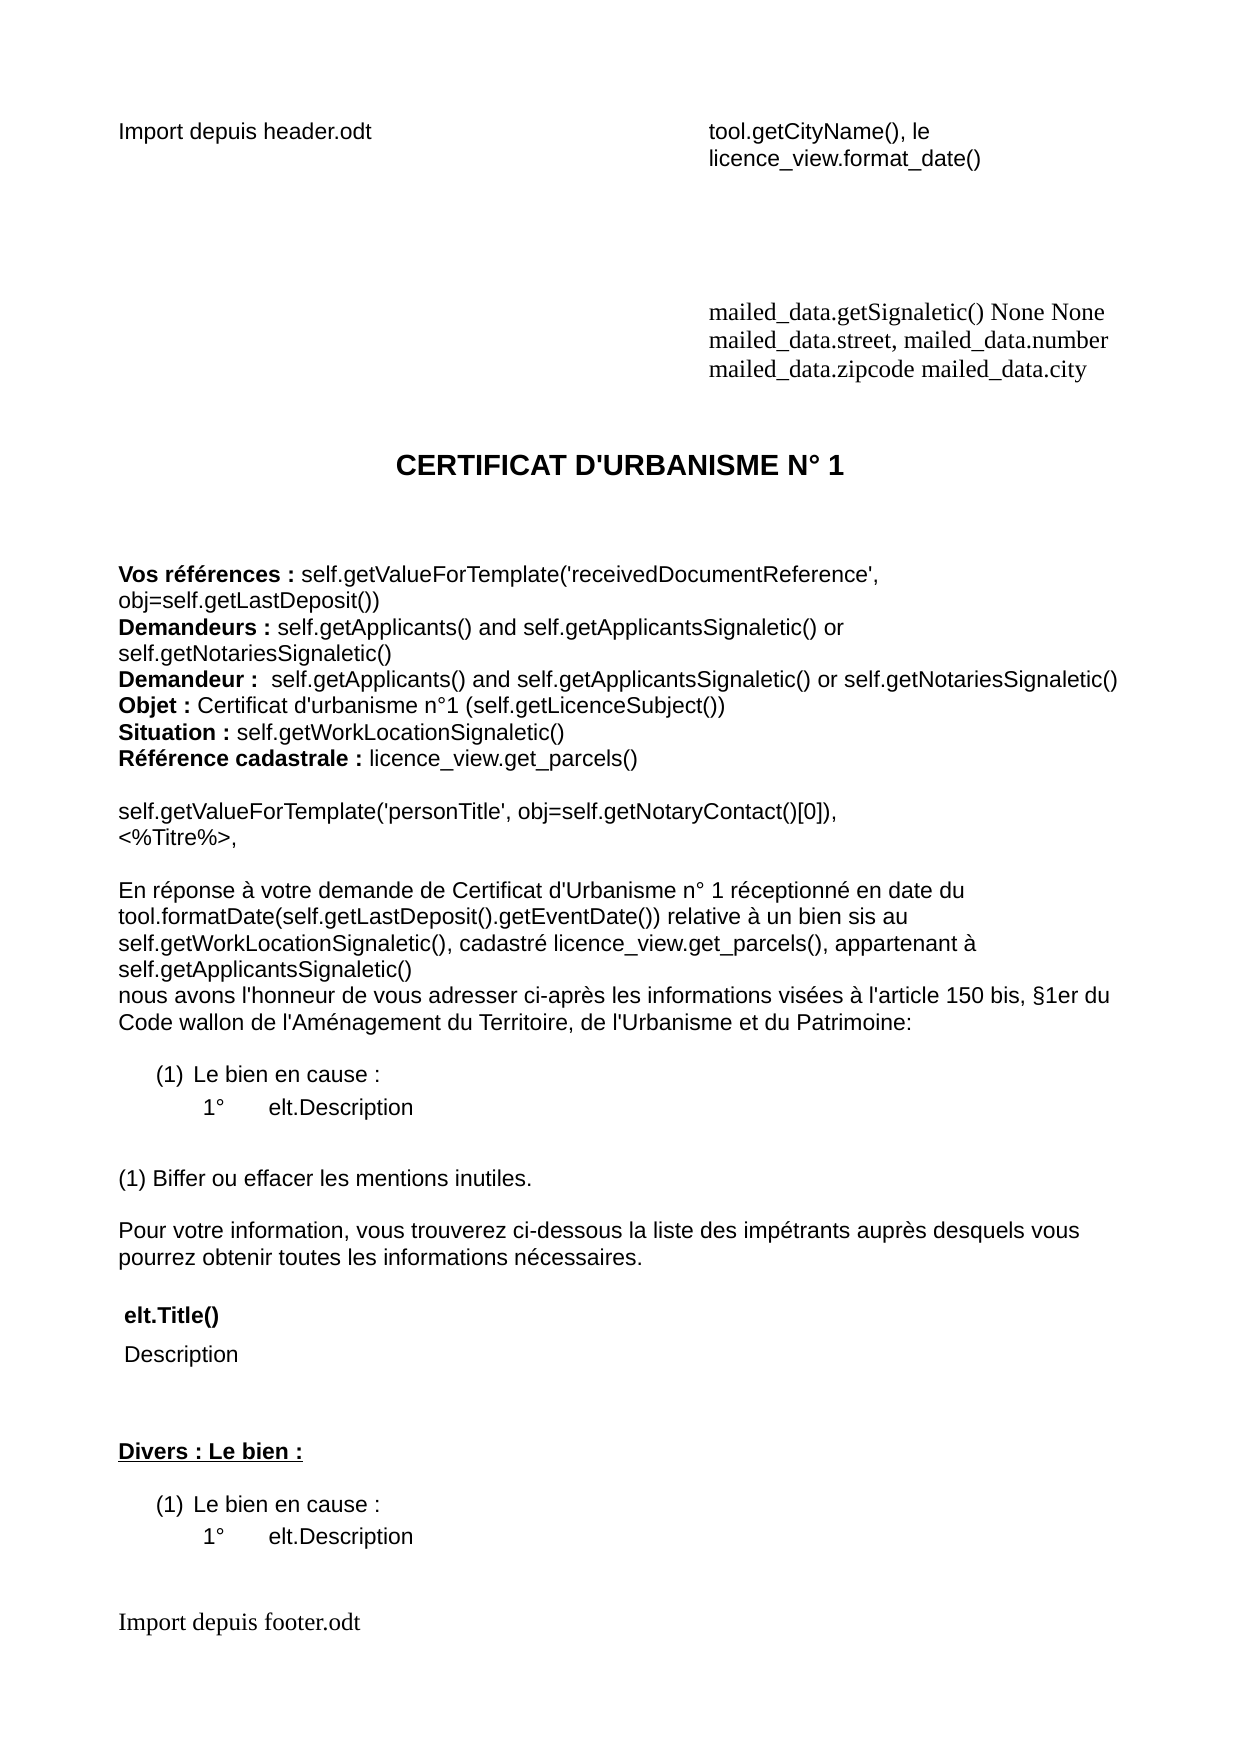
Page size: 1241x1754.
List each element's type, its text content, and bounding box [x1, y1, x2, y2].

text Référence cadastrale : licence_view.get_parcels() [118, 745, 1122, 772]
text Situation : self.getWorkLocationSignaletic() [118, 719, 1122, 745]
text Divers : Le bien : [118, 1438, 1122, 1464]
table_header [159, 1517, 262, 1567]
list Le bien en cause : [156, 1061, 1122, 1088]
text <%Titre%>, [118, 824, 1122, 851]
table_header tool.getCityName(), le licence_view.format_date() mailed_data.getSignaletic() None None mailed_data.street, mailed_data.number mailed_data.zipcode mailed_data.city [709, 118, 1123, 395]
title CERTIFICAT D'URBANISME N° 1 [118, 448, 1122, 482]
table_header elt.Title() Description [118, 1296, 1122, 1385]
text Demandeurs : self.getApplicants() and self.getApplicantsSignaletic() or self.getNotariesSignaletic() [118, 613, 1122, 666]
text (1) Biffer ou effacer les mentions inutiles. [118, 1164, 1122, 1191]
text nous avons l'honneur de vous adresser ci-après les informations visées à l'article 150 bis, §1er du Code wallon de l'Aménagement du Territoire, de l'Urbanisme et du Patrimoine: [118, 982, 1122, 1035]
table_header elt.Description [263, 1088, 1123, 1138]
text En réponse à votre demande de Certificat d'Urbanisme n° 1 réceptionné en date du tool.formatDate(self.getLastDeposit().getEventDate()) relative à un bien sis au self.getWorkLocationSignaletic(), cadastré licence_view.get_parcels(), appartenant à self.getApplicantsSignaletic() [118, 877, 1122, 982]
text Demandeur : self.getApplicants() and self.getApplicantsSignaletic() or self.getNotariesSignaletic() [118, 666, 1122, 692]
table_header [159, 1088, 262, 1138]
text Objet : Certificat d'urbanisme n°1 (self.getLicenceSubject()) [118, 692, 1122, 719]
text Pour votre information, vous trouverez ci-dessous la liste des impétrants auprès desquels vous pourrez obtenir toutes les informations nécessaires. [118, 1217, 1122, 1270]
list Le bien en cause : [156, 1491, 1122, 1517]
text self.getValueForTemplate('personTitle', obj=self.getNotaryContact()[0]), [118, 798, 1122, 824]
table_header Import depuis header.odt [118, 118, 708, 395]
table_header elt.Description [263, 1517, 1123, 1567]
text Vos références : self.getValueForTemplate('receivedDocumentReference', obj=self.getLastDeposit()) [118, 561, 1122, 613]
